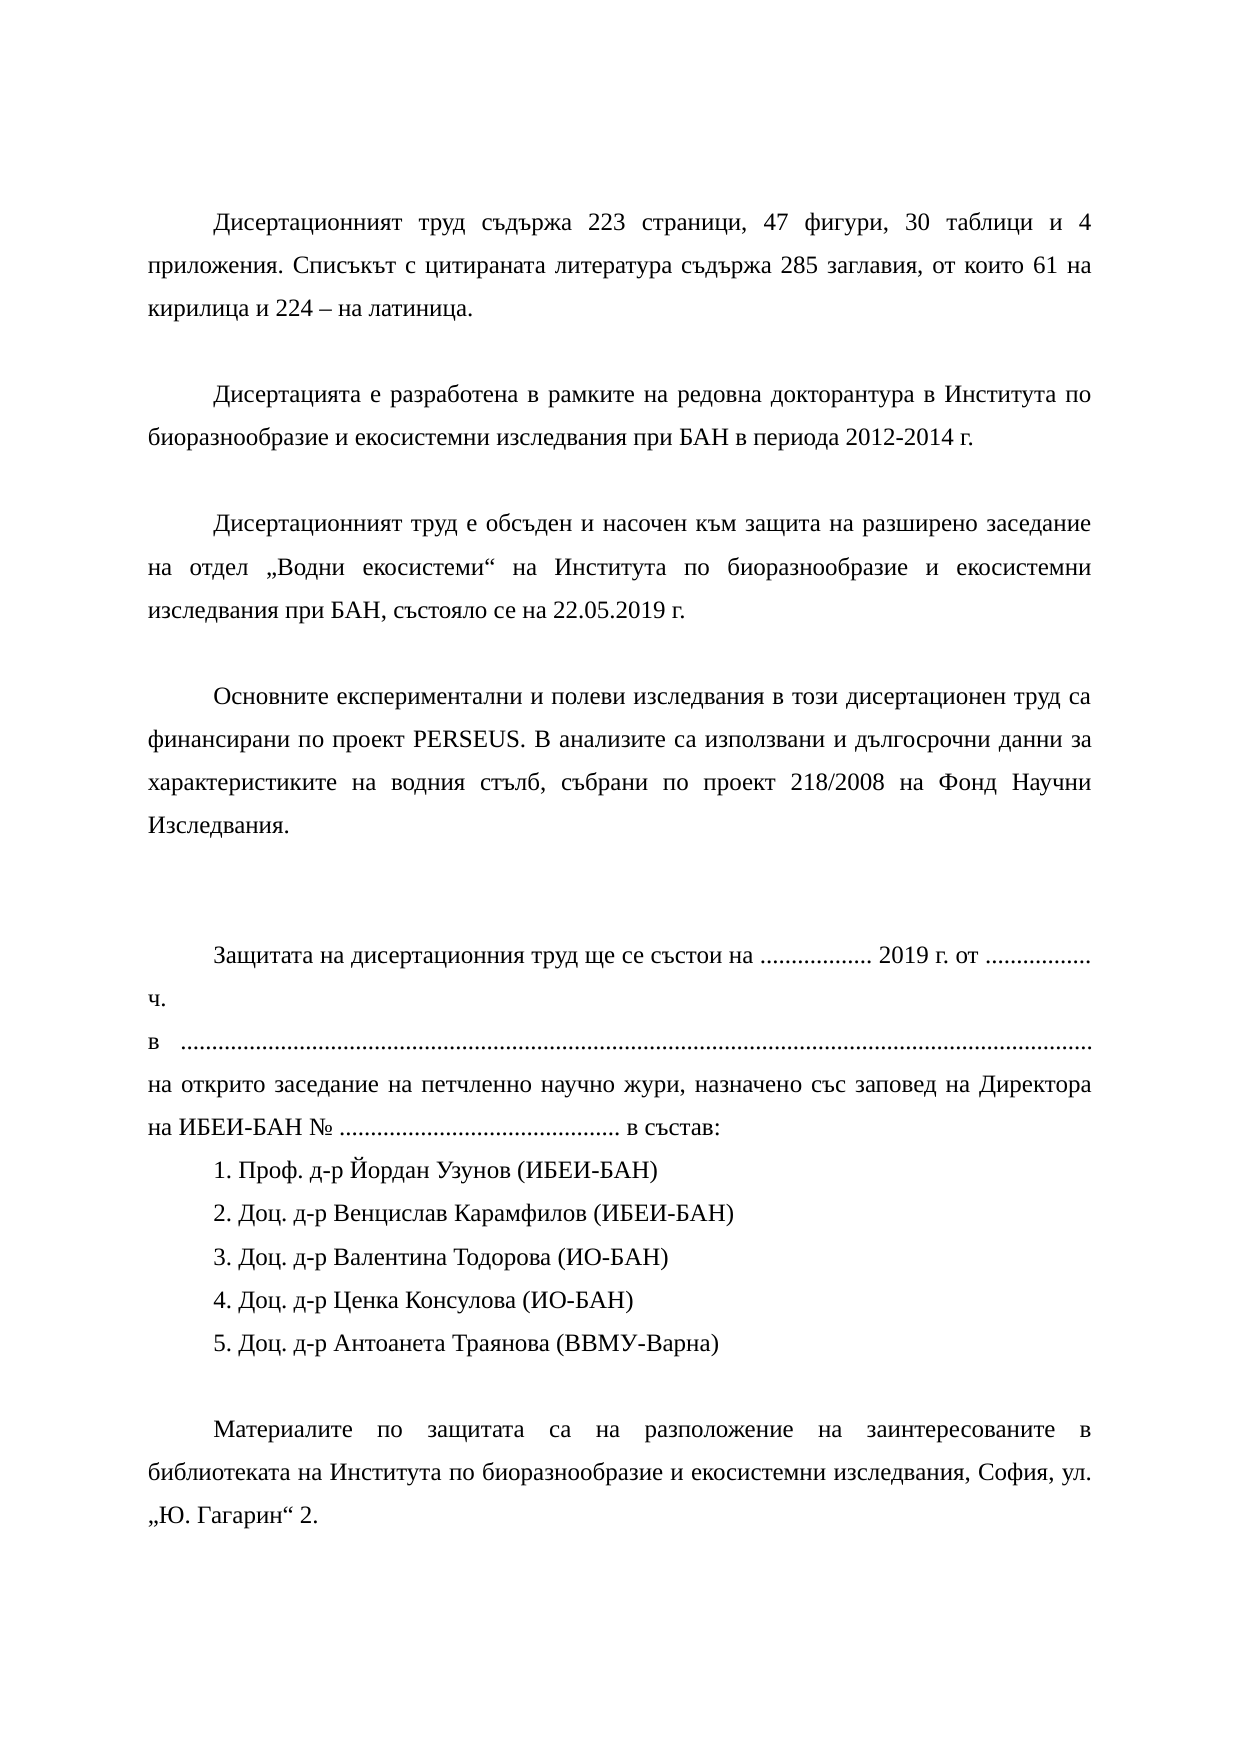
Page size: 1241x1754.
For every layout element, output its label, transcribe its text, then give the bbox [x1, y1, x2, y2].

text Дисертацията е разработена в рамките на редовна докторантура в Института по биоразнообразие и екосистемни изследвания при БАН в периода 2012-2014 г. [148, 379, 1093, 451]
text Защитата на дисертационния труд ще се състои на .................. 2019 г. от ................. ч. в .................................................................................................................................................. на открито заседание на петчленно научно жури, назначено със заповед на Директора на ИБЕИ-БАН № ............................................. в състав: [148, 940, 1093, 1141]
text Основните експериментални и полеви изследвания в този дисертационен труд са финансирани по проект PERSEUS. В анализите са използвани и дългосрочни данни за характеристиките на водния стълб, събрани по проект 218/2008 на Фонд Научни Изследвания. [148, 681, 1093, 839]
text 4. Доц. д-р Ценка Консулова (ИО-БАН) [148, 1285, 1093, 1313]
text Материалите по защитата са на разположение на заинтересованите в библиотеката на Института по биоразнообразие и екосистемни изследвания, София, ул. „Ю. Гагарин“ 2. [148, 1414, 1093, 1529]
text Дисертационният труд съдържа 223 страници, 47 фигури, 30 таблици и 4 приложения. Списъкът с цитираната литература съдържа 285 заглавия, от които 61 на кирилица и 224 – на латиница. [148, 207, 1093, 322]
text Дисертационният труд е обсъден и насочен към защита на разширено заседание на отдел „Водни екосистеми“ на Института по биоразнообразие и екосистемни изследвания при БАН, състояло се на 22.05.2019 г. [148, 508, 1093, 623]
text 5. Доц. д-р Антоанета Траянова (ВВМУ-Варна) [148, 1328, 1093, 1357]
text 1. Проф. д-р Йордан Узунов (ИБЕИ-БАН) [148, 1155, 1093, 1184]
text 3. Доц. д-р Валентина Тодорова (ИО-БАН) [148, 1242, 1093, 1270]
text 2. Доц. д-р Венцислав Карамфилов (ИБЕИ-БАН) [148, 1198, 1093, 1227]
